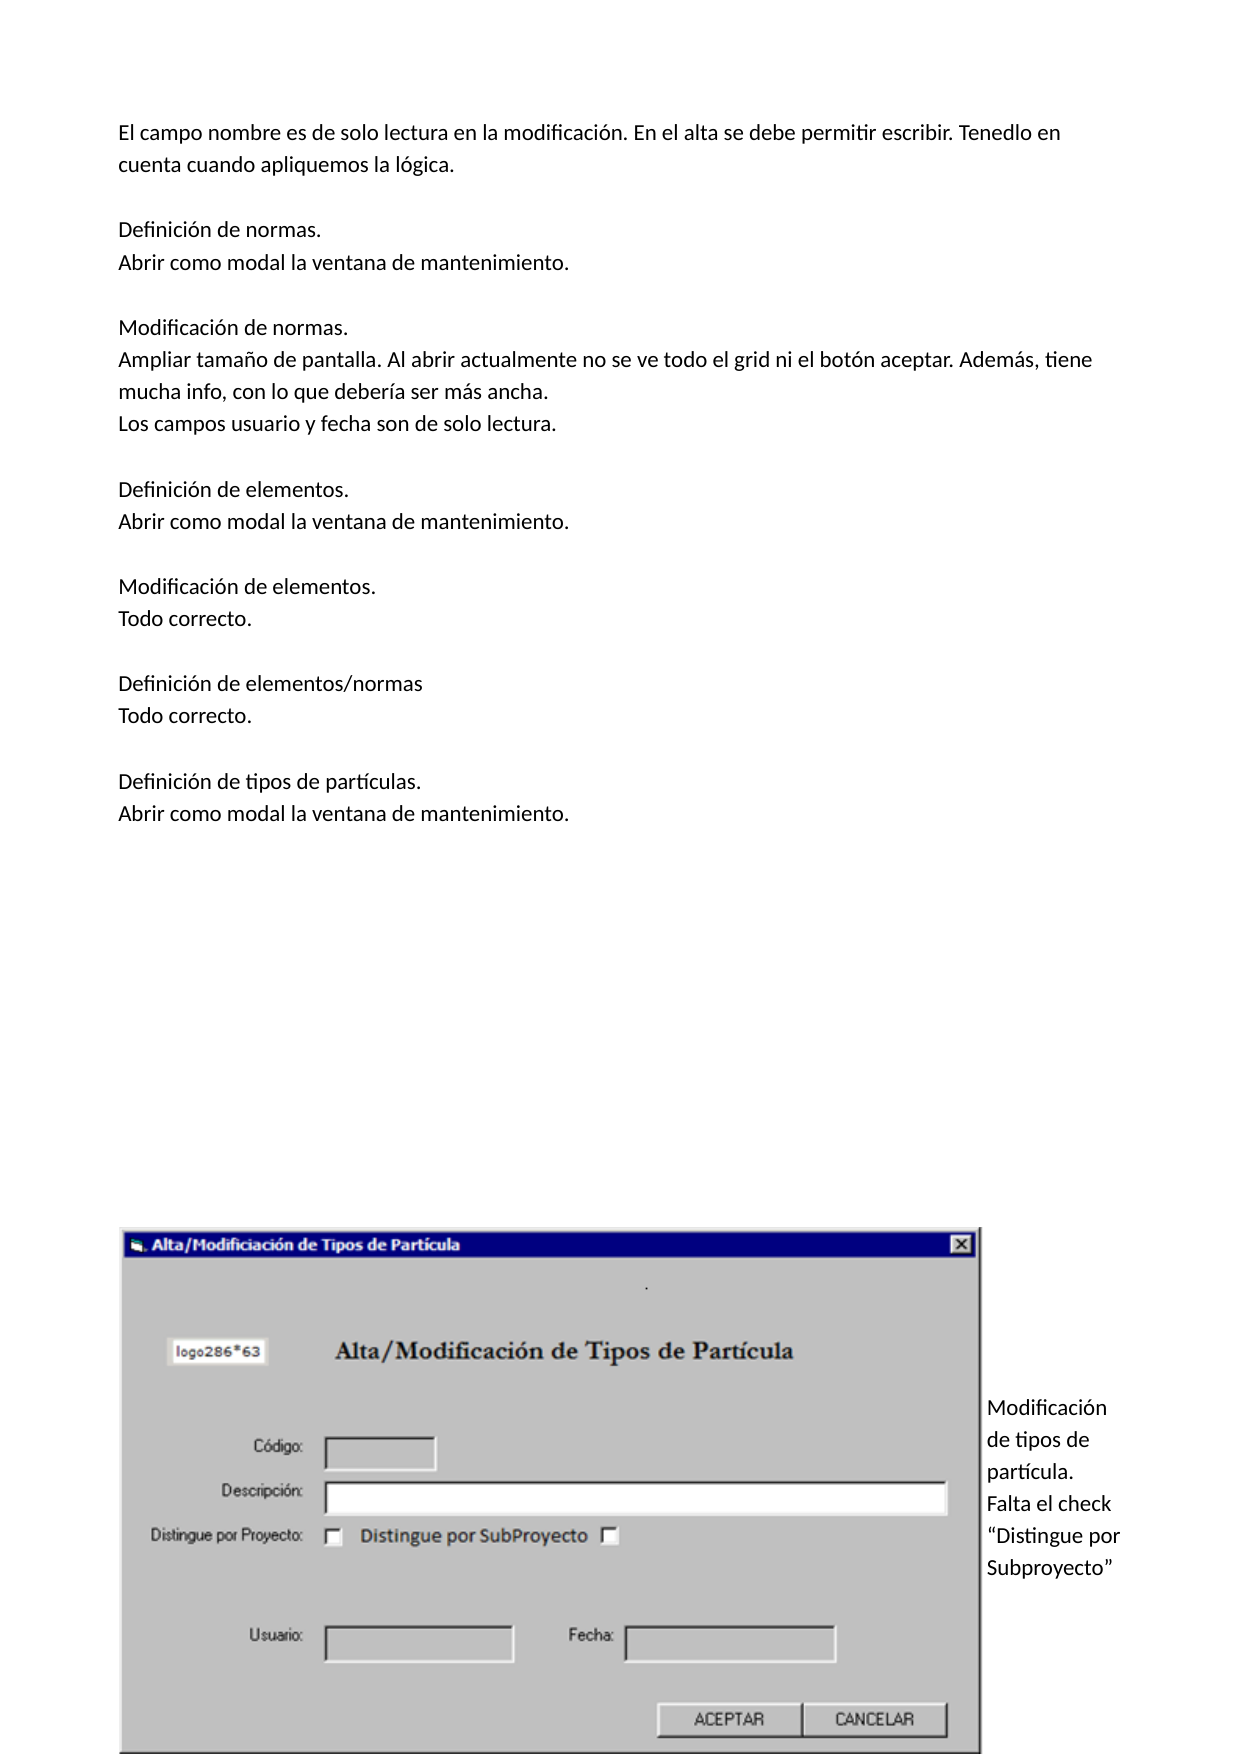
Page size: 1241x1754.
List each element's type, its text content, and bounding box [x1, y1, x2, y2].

text El campo nombre es de solo lectura en la modificación. En el alta se debe permitir escribir. Tenedlo en cuenta cuando apliquemos la lógica. [118, 118, 1122, 178]
text Falta el check “Distingue por Subproyecto” [987, 1489, 1122, 1582]
text Ampliar tamaño de pantalla. Al abrir actualmente no se ve todo el grid ni el botón aceptar. Además, tiene mucha info, con lo que debería ser más ancha. [118, 345, 1122, 405]
text Los campos usuario y fecha son de solo lectura. [118, 409, 1122, 437]
text Todo correcto. [118, 604, 1122, 632]
text Definición de normas. [118, 216, 1122, 243]
text Todo correcto. [118, 702, 1122, 730]
picture [119, 1227, 987, 1754]
text Definición de tipos de partículas. [118, 767, 1122, 795]
text Abrir como modal la ventana de mantenimiento. [118, 248, 1122, 276]
text Definición de elementos. [118, 475, 1122, 503]
text Modificación de elementos. [118, 572, 1122, 600]
text Modificación de tipos de partícula. [987, 1393, 1122, 1485]
text Abrir como modal la ventana de mantenimiento. [118, 507, 1122, 535]
text Definición de elementos/normas [118, 669, 1122, 697]
text Abrir como modal la ventana de mantenimiento. [118, 799, 1122, 827]
text Modificación de normas. [118, 313, 1122, 341]
